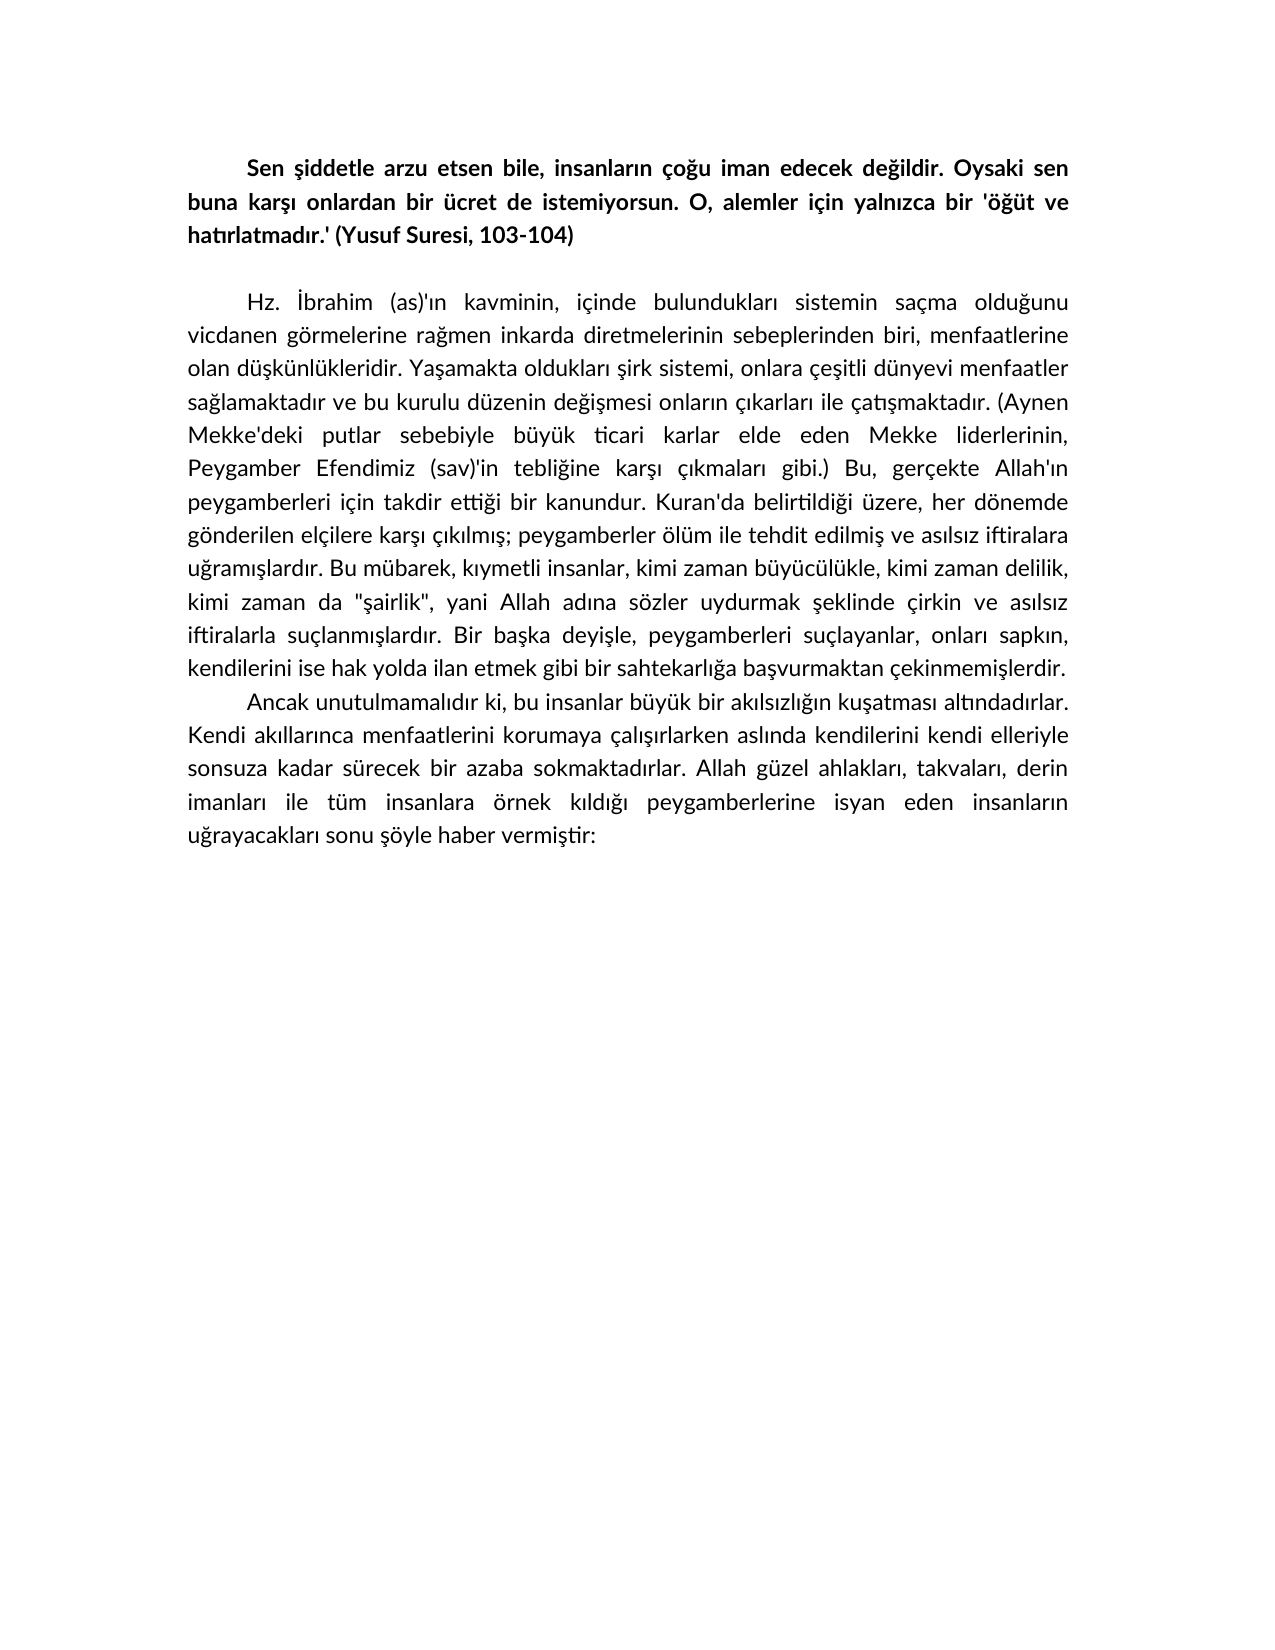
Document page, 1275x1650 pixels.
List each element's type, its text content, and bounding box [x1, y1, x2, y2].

text Sen şiddetle arzu etsen bile, insanların çoğu iman edecek değildir. Oysaki sen buna karşı onlardan bir ücret de istemiyorsun. O, alemler için yalnızca bir 'öğüt ve hatırlatmadır.' (Yusuf Suresi, 103-104) [187, 150, 1070, 250]
text Hz. İbrahim (as)'ın kavminin, içinde bulundukları sistemin saçma olduğunu vicdanen görmelerine rağmen inkarda diretmelerinin sebeplerinden biri, menfaatlerine olan düşkünlükleridir. Yaşamakta oldukları şirk sistemi, onlara çeşitli dünyevi menfaatler sağlamaktadır ve bu kurulu düzenin değişmesi onların çıkarları ile çatışmaktadır. (Aynen Mekke'deki putlar sebebiyle büyük ticari karlar elde eden Mekke liderlerinin, Peygamber Efendimiz (sav)'in tebliğine karşı çıkmaları gibi.) Bu, gerçekte Allah'ın peygamberleri için takdir ettiği bir kanundur. Kuran'da belirtildiği üzere, her dönemde gönderilen elçilere karşı çıkılmış; peygamberler ölüm ile tehdit edilmiş ve asılsız iftiralara uğramışlardır. Bu mübarek, kıymetli insanlar, kimi zaman büyücülükle, kimi zaman delilik, kimi zaman da "şairlik", yani Allah adına sözler uydurmak şeklinde çirkin ve asılsız iftiralarla suçlanmışlardır. Bir başka deyişle, peygamberleri suçlayanlar, onları sapkın, kendilerini ise hak yolda ilan etmek gibi bir sahtekarlığa başvurmaktan çekinmemişlerdir. [187, 283, 1070, 683]
text Ancak unutulmamalıdır ki, bu insanlar büyük bir akılsızlığın kuşatması altındadırlar. Kendi akıllarınca menfaatlerini korumaya çalışırlarken aslında kendilerini kendi elleriyle sonsuza kadar sürecek bir azaba sokmaktadırlar. Allah güzel ahlakları, takvaları, derin imanları ile tüm insanlara örnek kıldığı peygamberlerine isyan eden insanların uğrayacakları sonu şöyle haber vermiştir: [187, 683, 1070, 850]
